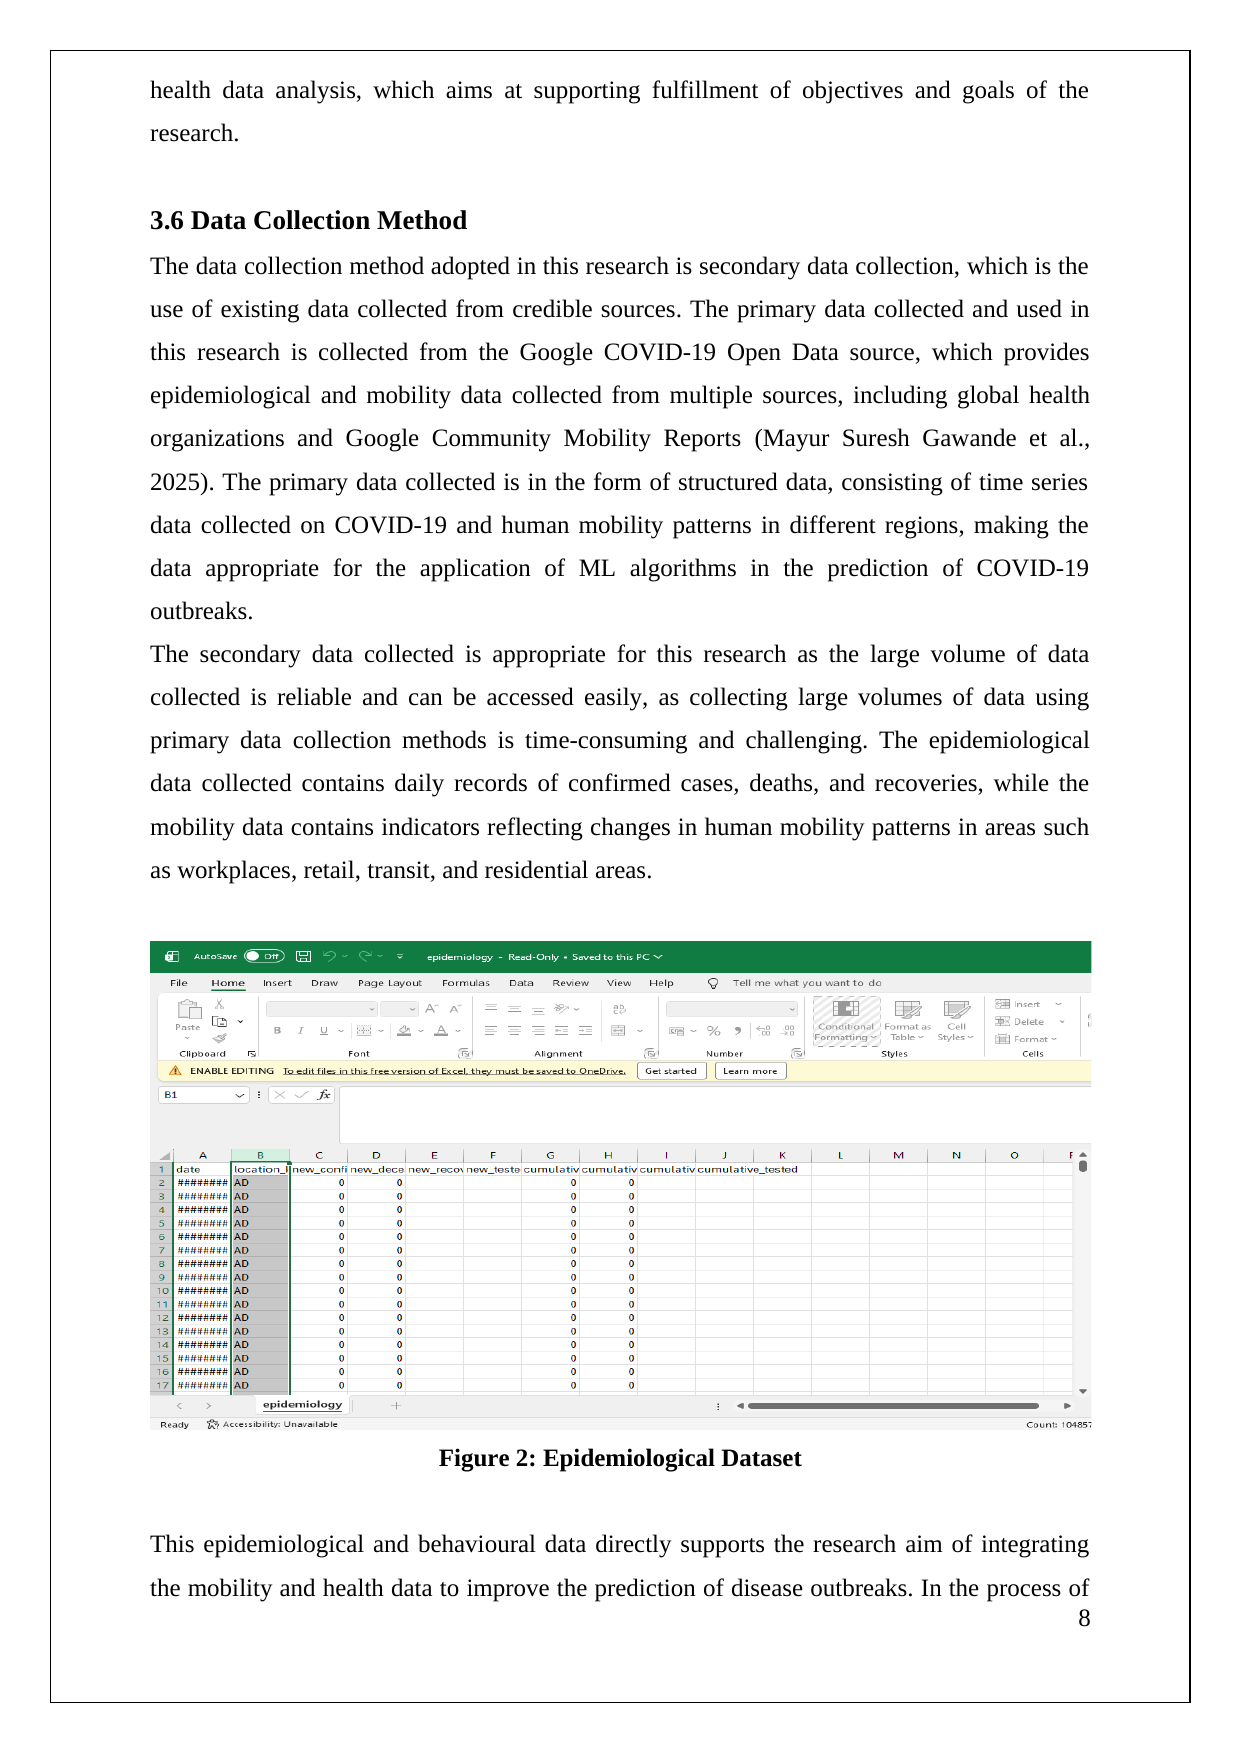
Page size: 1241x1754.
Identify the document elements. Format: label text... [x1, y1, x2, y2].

text health data analysis, which aims at supporting fulfillment of objectives and goals of the research. [150, 75, 1091, 147]
text This epidemiological and behavioural data directly supports the research aim of integrating the mobility and health data to improve the prediction of disease outbreaks. In the process of [150, 1529, 1091, 1601]
text The data collection method adopted in this research is secondary data collection, which is the use of existing data collected from credible sources. The primary data collected and used in this research is collected from the Google COVID-19 Open Data source, which provides epidemiological and mobility data collected from multiple sources, including global health organizations and Google Community Mobility Reports (Mayur Suresh Gawande et al., 2025). The primary data collected is in the form of structured data, consisting of time series data collected on COVID-19 and human mobility patterns in different regions, making the data appropriate for the application of ML algorithms in the prediction of COVID-19 outbreaks. [150, 251, 1091, 625]
text The secondary data collected is appropriate for this research as the large volume of data collected is reliable and can be accessed easily, as collecting large volumes of data using primary data collection methods is time-consuming and challenging. The epidemiological data collected contains daily records of confirmed cases, deaths, and recoveries, while the mobility data contains indicators reflecting changes in human mobility patterns in areas such as workplaces, retail, transit, and residential areas. [150, 639, 1091, 883]
subtitle 3.6 Data Collection Method [150, 204, 1091, 236]
text Figure 2: Epidemiological Dataset [150, 1443, 1091, 1472]
